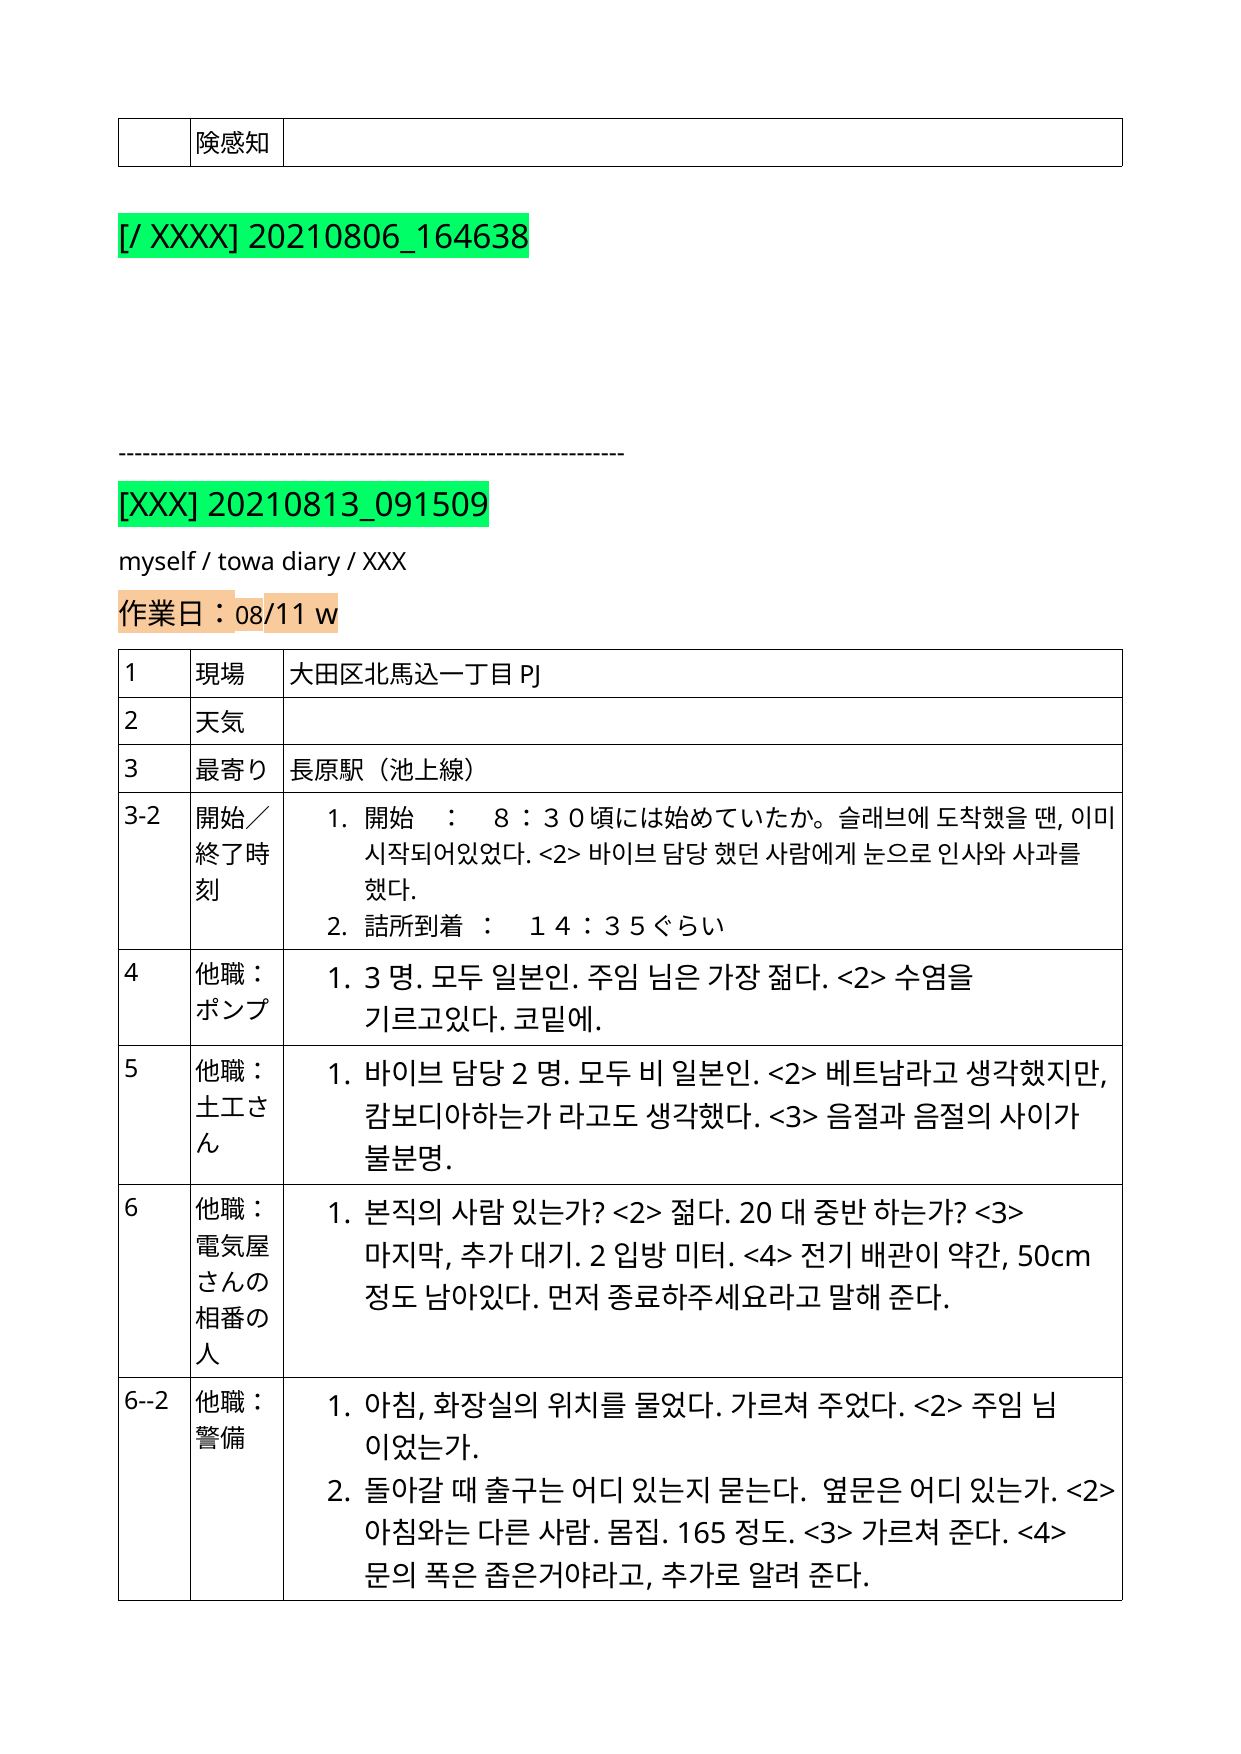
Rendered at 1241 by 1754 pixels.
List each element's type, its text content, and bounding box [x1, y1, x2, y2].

table_cell 6--2 [119, 1378, 190, 1600]
table_cell [284, 119, 1122, 166]
text [/ XXXX] 20210806_164638 [118, 213, 1122, 258]
table_cell 4 [119, 950, 190, 1045]
table_header 大田区北馬込一丁目PJ [284, 650, 1122, 697]
table_cell 6 [119, 1185, 190, 1377]
table_cell 天気 [191, 698, 283, 744]
text myself / towa diary / XXX [118, 544, 1122, 578]
table_cell [284, 698, 1122, 744]
table_cell 他職：警備 [191, 1378, 283, 1600]
table_cell 바이브 담당 2 명. 모두 비 일본인. <2> 베트남라고 생각했지만, 캄보디아하는가 라고도 생각했다. <3> 음절과 음절의 사이가 불분명. [284, 1046, 1122, 1184]
table_cell 開始 ： ８：３０頃には始めていたか。슬래브에 도착했을 땐, 이미 시작되어있었다. <2> 바이브 담당 했던 사람에게 눈으로 인사와 사과를 했다. 詰所到着 ： １４：３５ぐらい [284, 793, 1122, 949]
table_cell 본직의 사람 있는가? <2> 젊다. 20 대 중반 하는가? <3> 마지막, 추가 대기. 2 입방 미터. <4> 전기 배관이 약간, 50cm 정도 남아있다. 먼저 종료하주세요라고 말해 준다. [284, 1185, 1122, 1377]
table_cell 3 [119, 745, 190, 792]
table_cell 3-2 [119, 793, 190, 949]
table_cell [119, 119, 190, 166]
table_header 1 [119, 650, 190, 697]
table_cell 開始／終了時刻 [191, 793, 283, 949]
table_cell 2 [119, 698, 190, 744]
table_cell 他職：土工さん [191, 1046, 283, 1184]
text 作業日：08/11 w [118, 590, 1122, 633]
table_cell 5 [119, 1046, 190, 1184]
table_cell 最寄り [191, 745, 283, 792]
table_cell 他職：電気屋さんの相番の人 [191, 1185, 283, 1377]
text --------------------------------------------------------------- [118, 434, 1122, 468]
text [XXX] 20210813_091509 [118, 481, 1122, 527]
table_cell 아침, 화장실의 위치를 물었다. 가르쳐 주었다. <2> 주임 님 이었는가. 돌아갈 때 출구는 어디 있는지 묻는다. 옆문은 어디 있는가. <2> 아침와는 다른 사람. 몸집. 165 정도. <3> 가르쳐 준다. <4> 문의 폭은 좁은거야라고, 추가로 알려 준다. [284, 1378, 1122, 1600]
table_header 現場 [191, 650, 283, 697]
table_cell 他職：ポンプ [191, 950, 283, 1045]
table_cell 長原駅（池上線） [284, 745, 1122, 792]
table_cell 険感知 [191, 119, 283, 166]
table_cell 3 명. 모두 일본인. 주임 님은 가장 젊다. <2> 수염을 기르고있다. 코밑에. [284, 950, 1122, 1045]
